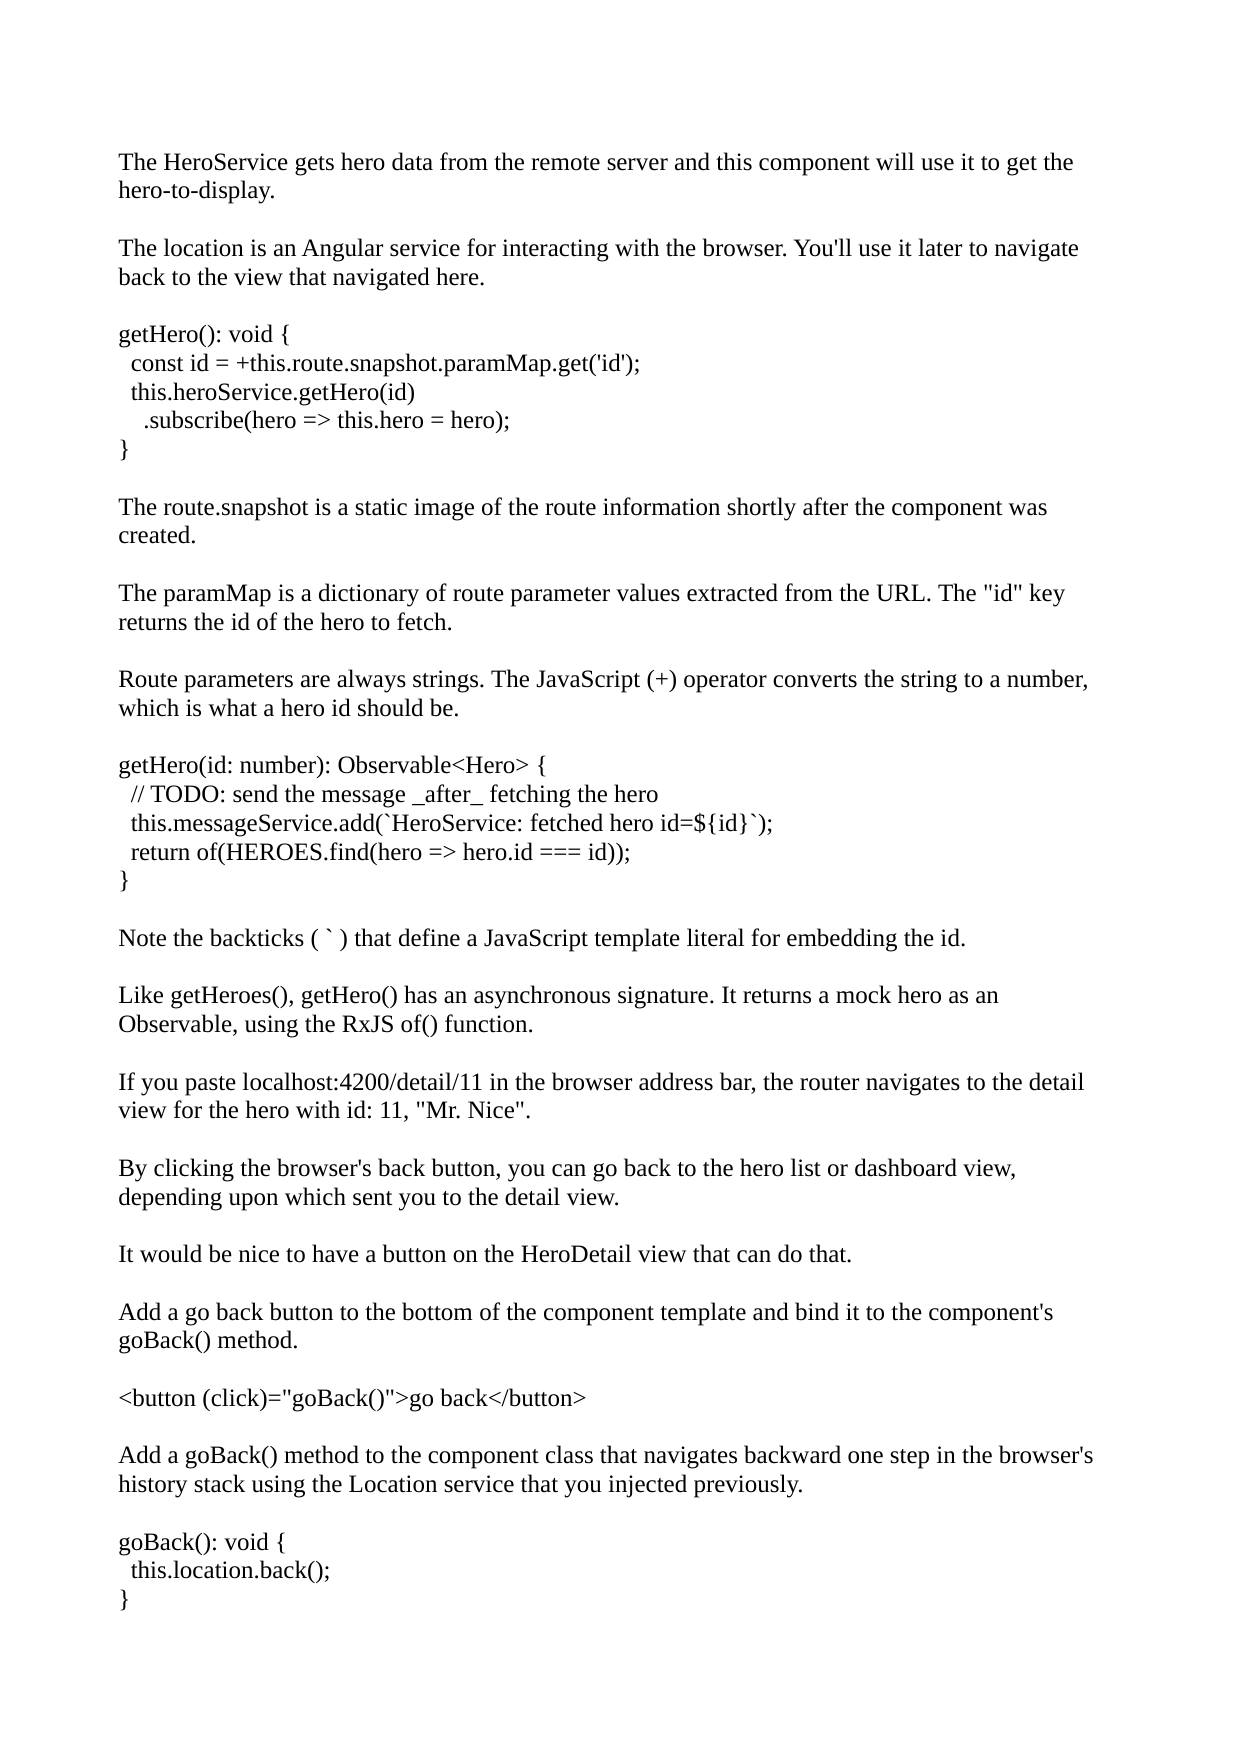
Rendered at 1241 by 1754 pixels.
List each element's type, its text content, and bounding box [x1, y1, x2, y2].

text const id = +this.route.snapshot.paramMap.get('id'); [118, 348, 1122, 377]
text } [118, 434, 1122, 463]
text Route parameters are always strings. The JavaScript (+) operator converts the string to a number, which is what a hero id should be. [118, 664, 1122, 722]
text this.heroService.getHero(id) [118, 377, 1122, 406]
text It would be nice to have a button on the HeroDetail view that can do that. [118, 1239, 1122, 1268]
text Add a go back button to the bottom of the component template and bind it to the component's goBack() method. [118, 1297, 1122, 1354]
text // TODO: send the message _after_ fetching the hero [118, 779, 1122, 808]
text By clicking the browser's back button, you can go back to the hero list or dashboard view, depending upon which sent you to the detail view. [118, 1153, 1122, 1211]
text goBack(): void { [118, 1527, 1122, 1556]
text Note the backticks ( ` ) that define a JavaScript template literal for embedding the id. [118, 923, 1122, 952]
text If you paste localhost:4200/detail/11 in the browser address bar, the router navigates to the detail view for the hero with id: 11, "Mr. Nice". [118, 1067, 1122, 1124]
text return of(HEROES.find(hero => hero.id === id)); [118, 837, 1122, 866]
text Add a goBack() method to the component class that navigates backward one step in the browser's history stack using the Location service that you injected previously. [118, 1441, 1122, 1498]
text getHero(): void { [118, 319, 1122, 348]
text The paramMap is a dictionary of route parameter values extracted from the URL. The "id" key returns the id of the hero to fetch. [118, 578, 1122, 636]
text The location is an Angular service for interacting with the browser. You'll use it later to navigate back to the view that navigated here. [118, 233, 1122, 291]
text The HeroService gets hero data from the remote server and this component will use it to get the hero-to-display. [118, 147, 1122, 204]
text getHero(id: number): Observable<Hero> { [118, 751, 1122, 779]
text this.messageService.add(`HeroService: fetched hero id=${id}`); [118, 808, 1122, 837]
text this.location.back(); [118, 1556, 1122, 1584]
text <button (click)="goBack()">go back</button> [118, 1383, 1122, 1412]
text } [118, 1584, 1122, 1613]
text .subscribe(hero => this.hero = hero); [118, 406, 1122, 434]
text The route.snapshot is a static image of the route information shortly after the component was created. [118, 492, 1122, 549]
text Like getHeroes(), getHero() has an asynchronous signature. It returns a mock hero as an Observable, using the RxJS of() function. [118, 981, 1122, 1038]
text } [118, 866, 1122, 894]
